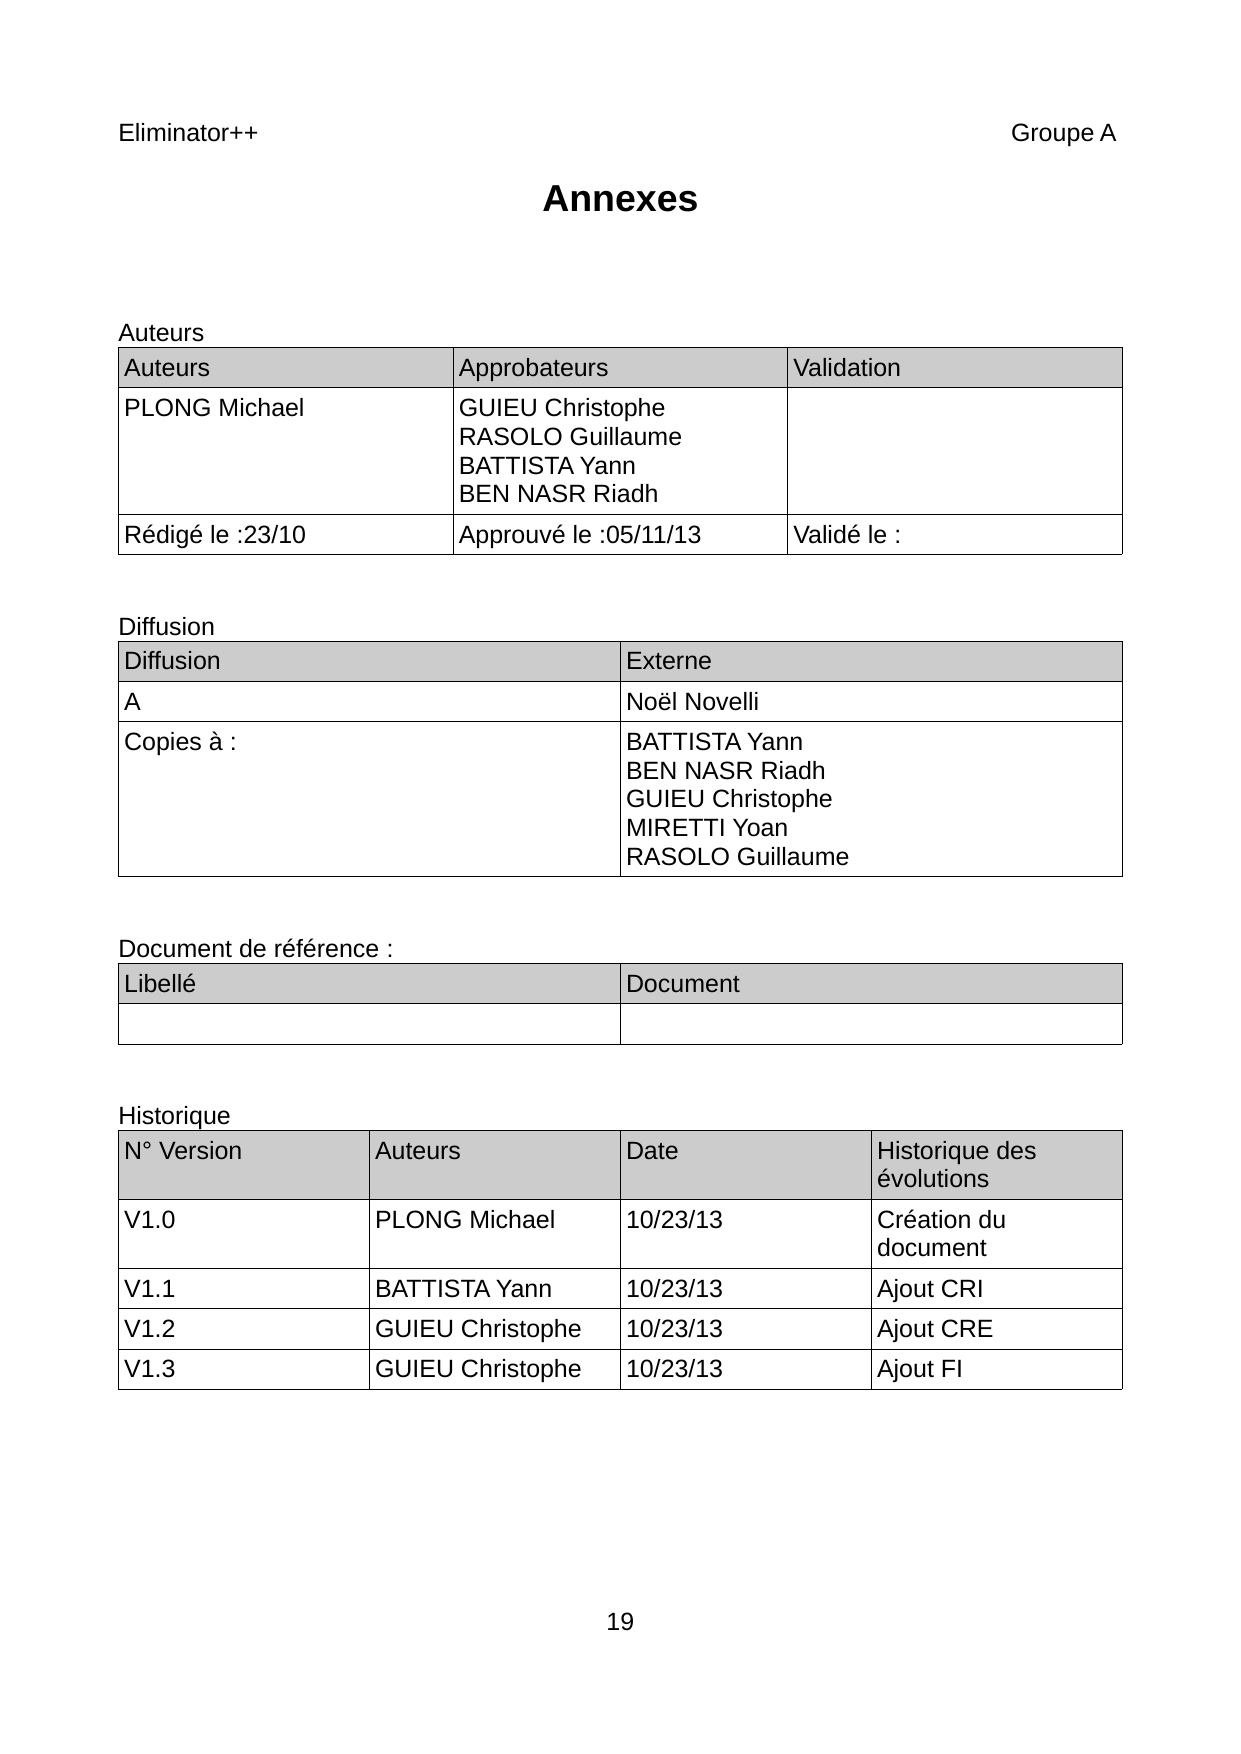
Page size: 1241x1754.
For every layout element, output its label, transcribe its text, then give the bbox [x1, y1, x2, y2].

table_cell GUIEU Christophe [370, 1350, 620, 1389]
table_cell GUIEU Christophe RASOLO Guillaume BATTISTA Yann BEN NASR Riadh [454, 388, 787, 514]
table_cell Création du document [872, 1200, 1122, 1268]
table_cell V1.0 [119, 1200, 369, 1268]
table_header Validation [788, 348, 1122, 387]
table_cell GUIEU Christophe [370, 1309, 620, 1348]
table_cell 23/10/13 [621, 1309, 871, 1348]
table_header Externe [621, 642, 1122, 681]
table_header Approbateurs [454, 348, 787, 387]
table_header Document [621, 964, 1122, 1003]
table_cell BATTISTA Yann [370, 1269, 620, 1308]
text Auteurs [118, 318, 1122, 347]
table_cell Approuvé le :05/11/13 [454, 515, 787, 554]
table_cell PLONG Michael [119, 388, 453, 514]
table_cell V1.2 [119, 1309, 369, 1348]
table_cell V1.3 [119, 1350, 369, 1389]
table_cell Ajout CRI [872, 1269, 1122, 1308]
table_cell [119, 1004, 620, 1043]
table_header Historique des évolutions [872, 1131, 1122, 1199]
table_cell PLONG Michael [370, 1200, 620, 1268]
table_cell BATTISTA Yann BEN NASR Riadh GUIEU Christophe MIRETTI Yoan RASOLO Guillaume [621, 722, 1122, 876]
table_cell Validé le : [788, 515, 1122, 554]
table_cell [788, 388, 1122, 514]
table_cell A [119, 682, 620, 721]
table_cell [621, 1004, 1122, 1043]
text Historique [118, 1101, 1122, 1130]
table_header Auteurs [370, 1131, 620, 1199]
table_cell V1.1 [119, 1269, 369, 1308]
subtitle Annexes [118, 176, 1122, 219]
table_cell Copies à : [119, 722, 620, 876]
table_header Date [621, 1131, 871, 1199]
text Document de référence : [118, 934, 1122, 963]
table_header Libellé [119, 964, 620, 1003]
table_header N° Version [119, 1131, 369, 1199]
text Diffusion [118, 612, 1122, 641]
table_cell Noël Novelli [621, 682, 1122, 721]
table_cell Ajout FI [872, 1350, 1122, 1389]
table_cell 23/10/13 [621, 1200, 871, 1268]
table_cell Rédigé le :23/10 [119, 515, 453, 554]
table_header Auteurs [119, 348, 453, 387]
table_cell 23/10/13 [621, 1350, 871, 1389]
table_cell 23/10/13 [621, 1269, 871, 1308]
table_cell Ajout CRE [872, 1309, 1122, 1348]
table_header Diffusion [119, 642, 620, 681]
